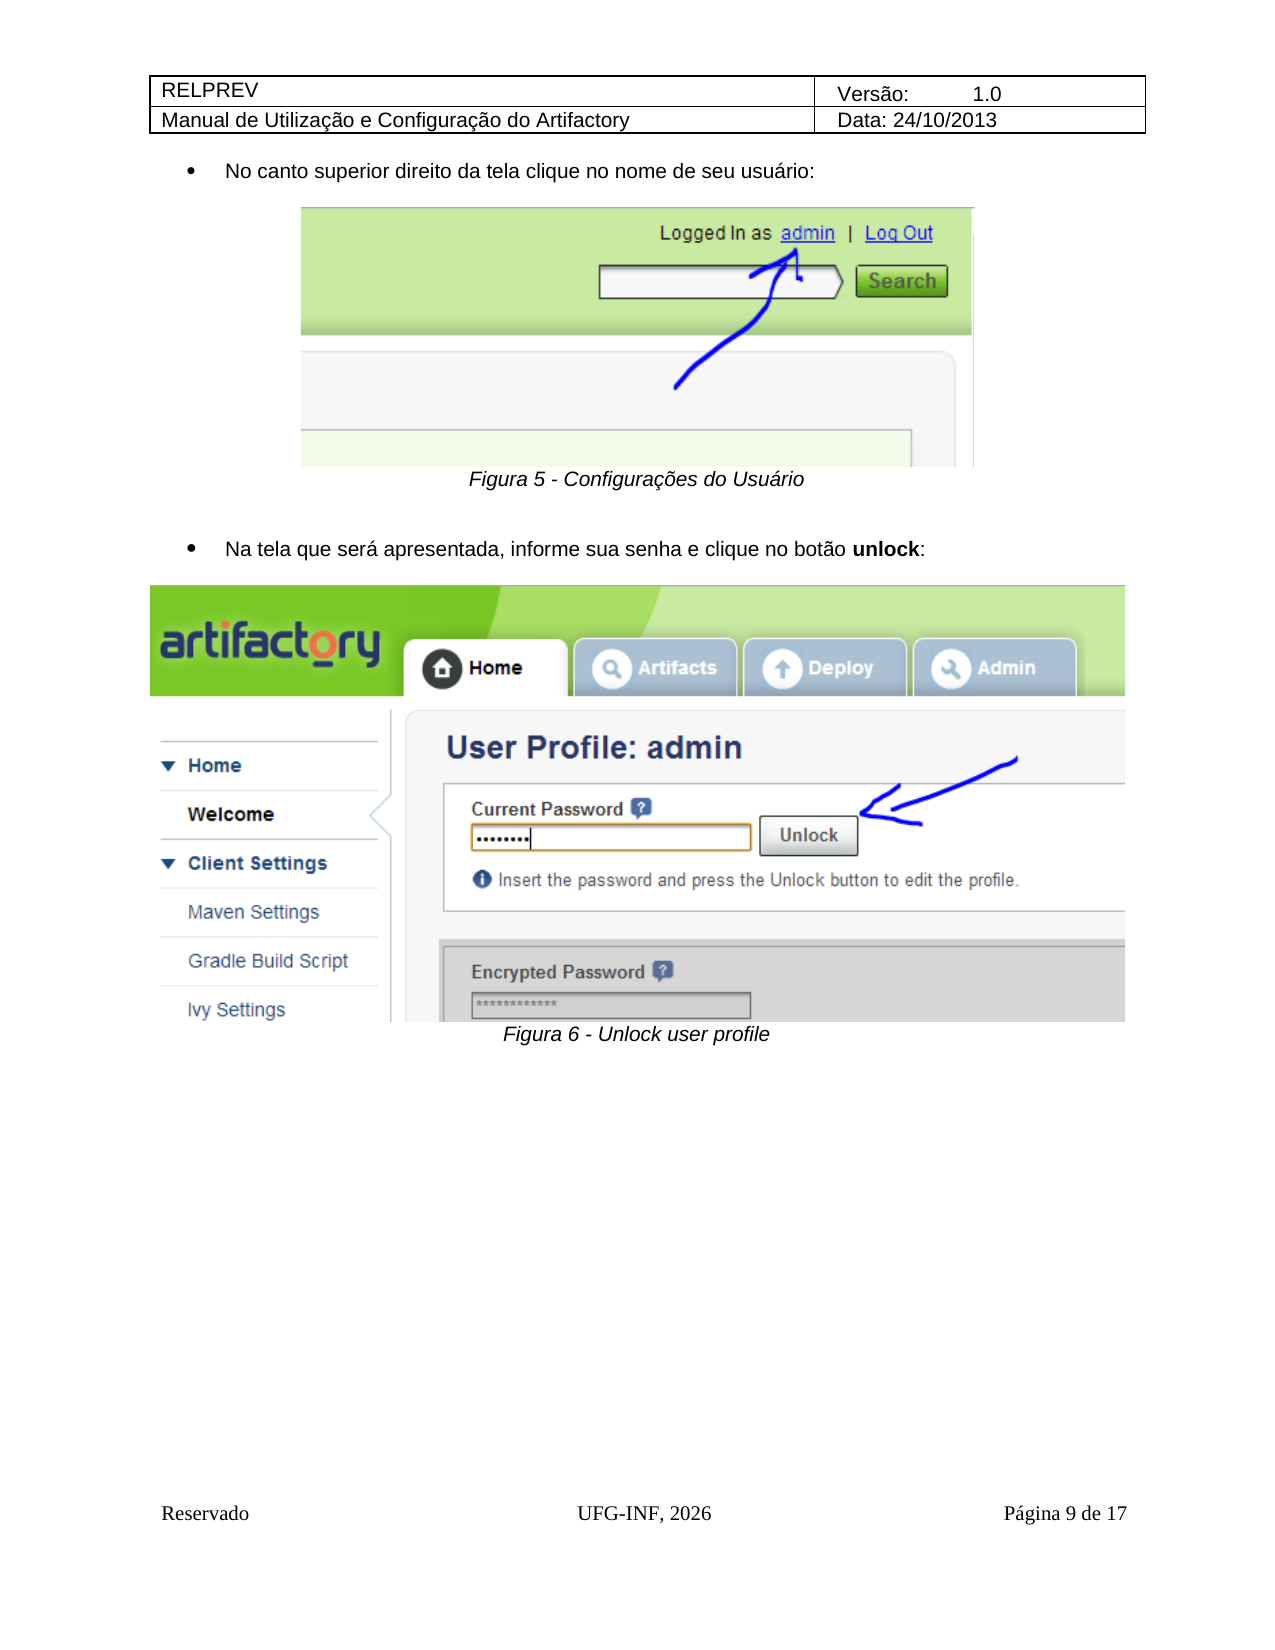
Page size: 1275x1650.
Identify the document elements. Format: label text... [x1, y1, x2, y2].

list No canto superior direito da tela clique no nome de seu usuário: [187, 159, 1125, 183]
text Figura 6 - Unlock user profile [150, 1022, 1125, 1046]
text Figura 5 - Configurações do Usuário [150, 467, 1125, 491]
list Na tela que será apresentada, informe sua senha e clique no botão unlock: [187, 536, 1125, 561]
